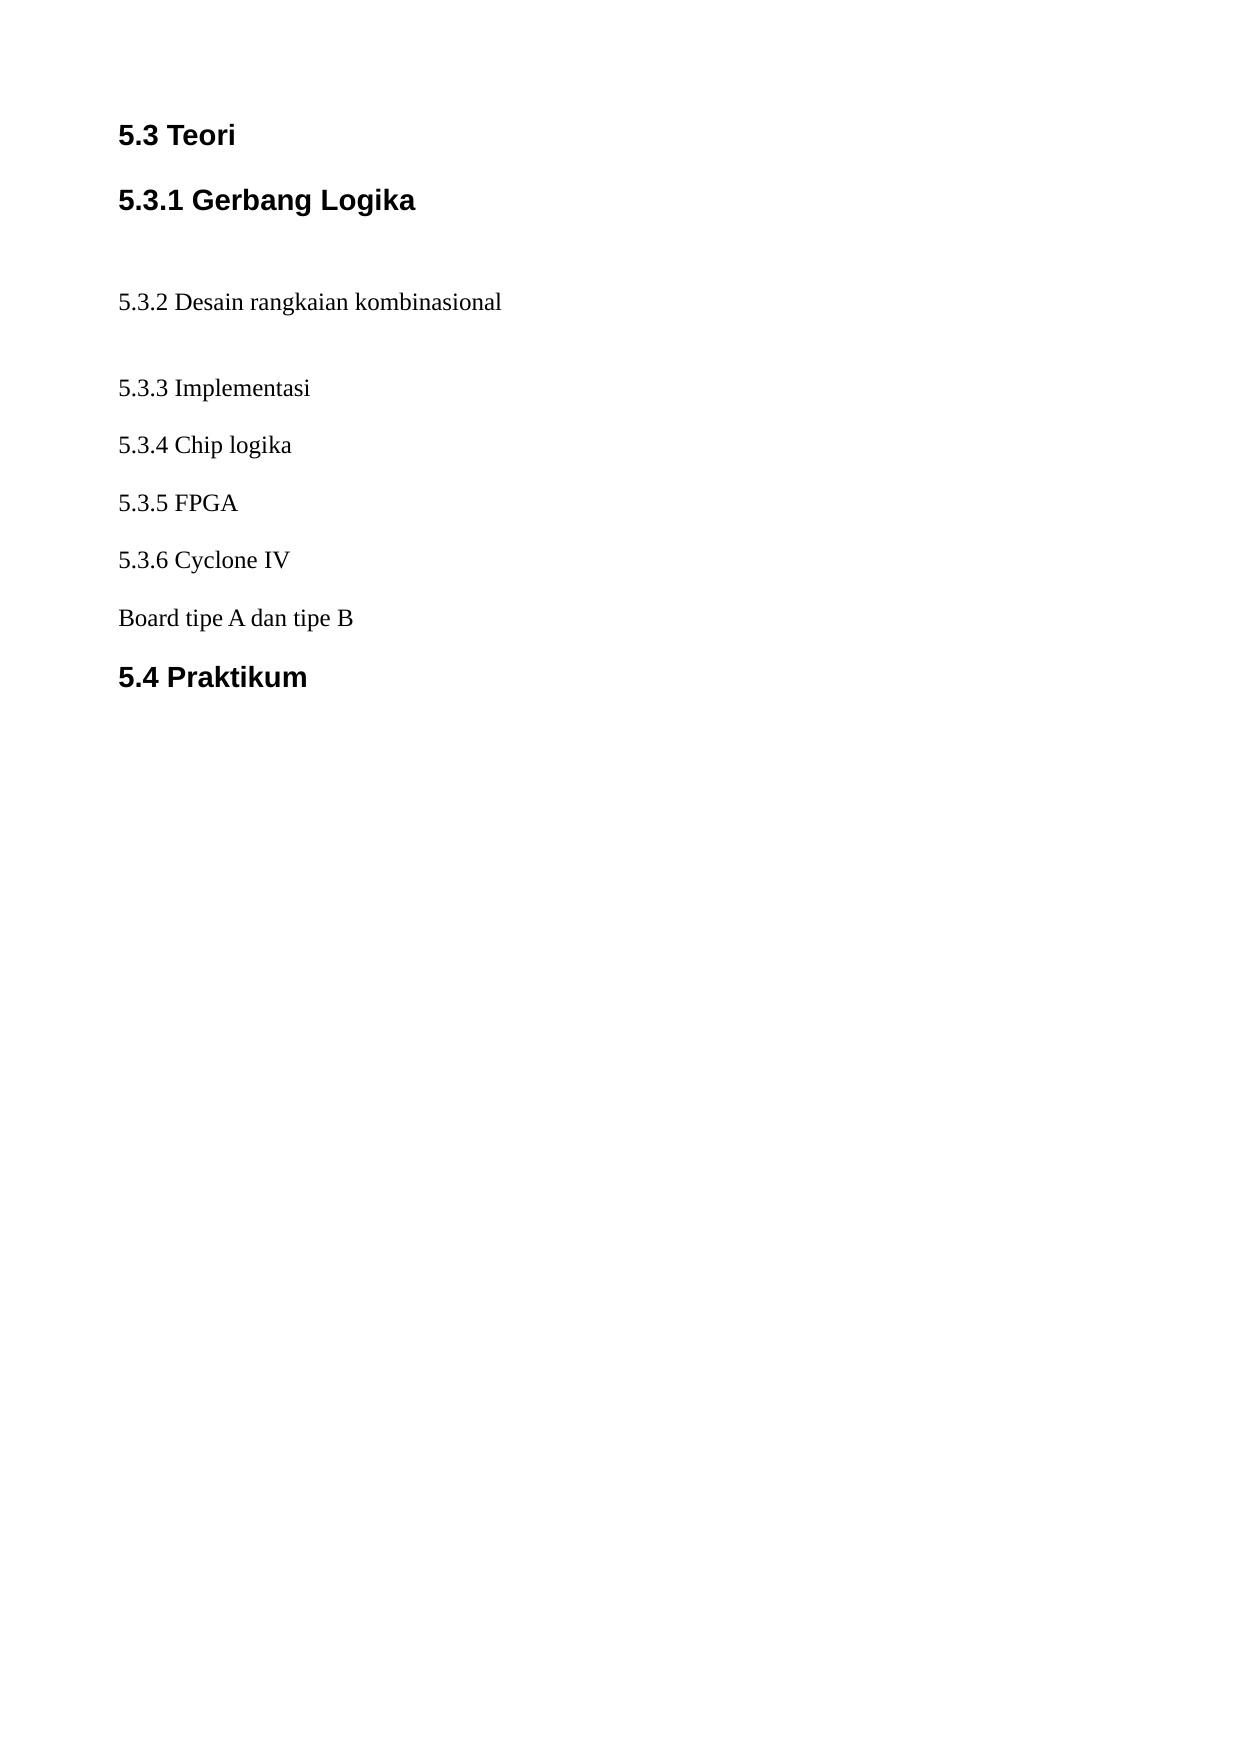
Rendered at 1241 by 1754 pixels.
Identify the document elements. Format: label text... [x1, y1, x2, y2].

text Board tipe A dan tipe B [118, 603, 1122, 632]
text 5.3.6 Cyclone IV [118, 546, 1122, 574]
text 5.3.5 FPGA [118, 488, 1122, 517]
subtitle 5.4 Praktikum [118, 661, 1122, 694]
text 5.3.3 Implementasi [118, 373, 1122, 402]
text 5.3.2 Desain rangkaian kombinasional [118, 287, 1122, 316]
subtitle 5.3.1 Gerbang Logika [118, 183, 1122, 217]
subtitle 5.3 Teori [118, 118, 1122, 152]
text 5.3.4 Chip logika [118, 431, 1122, 459]
